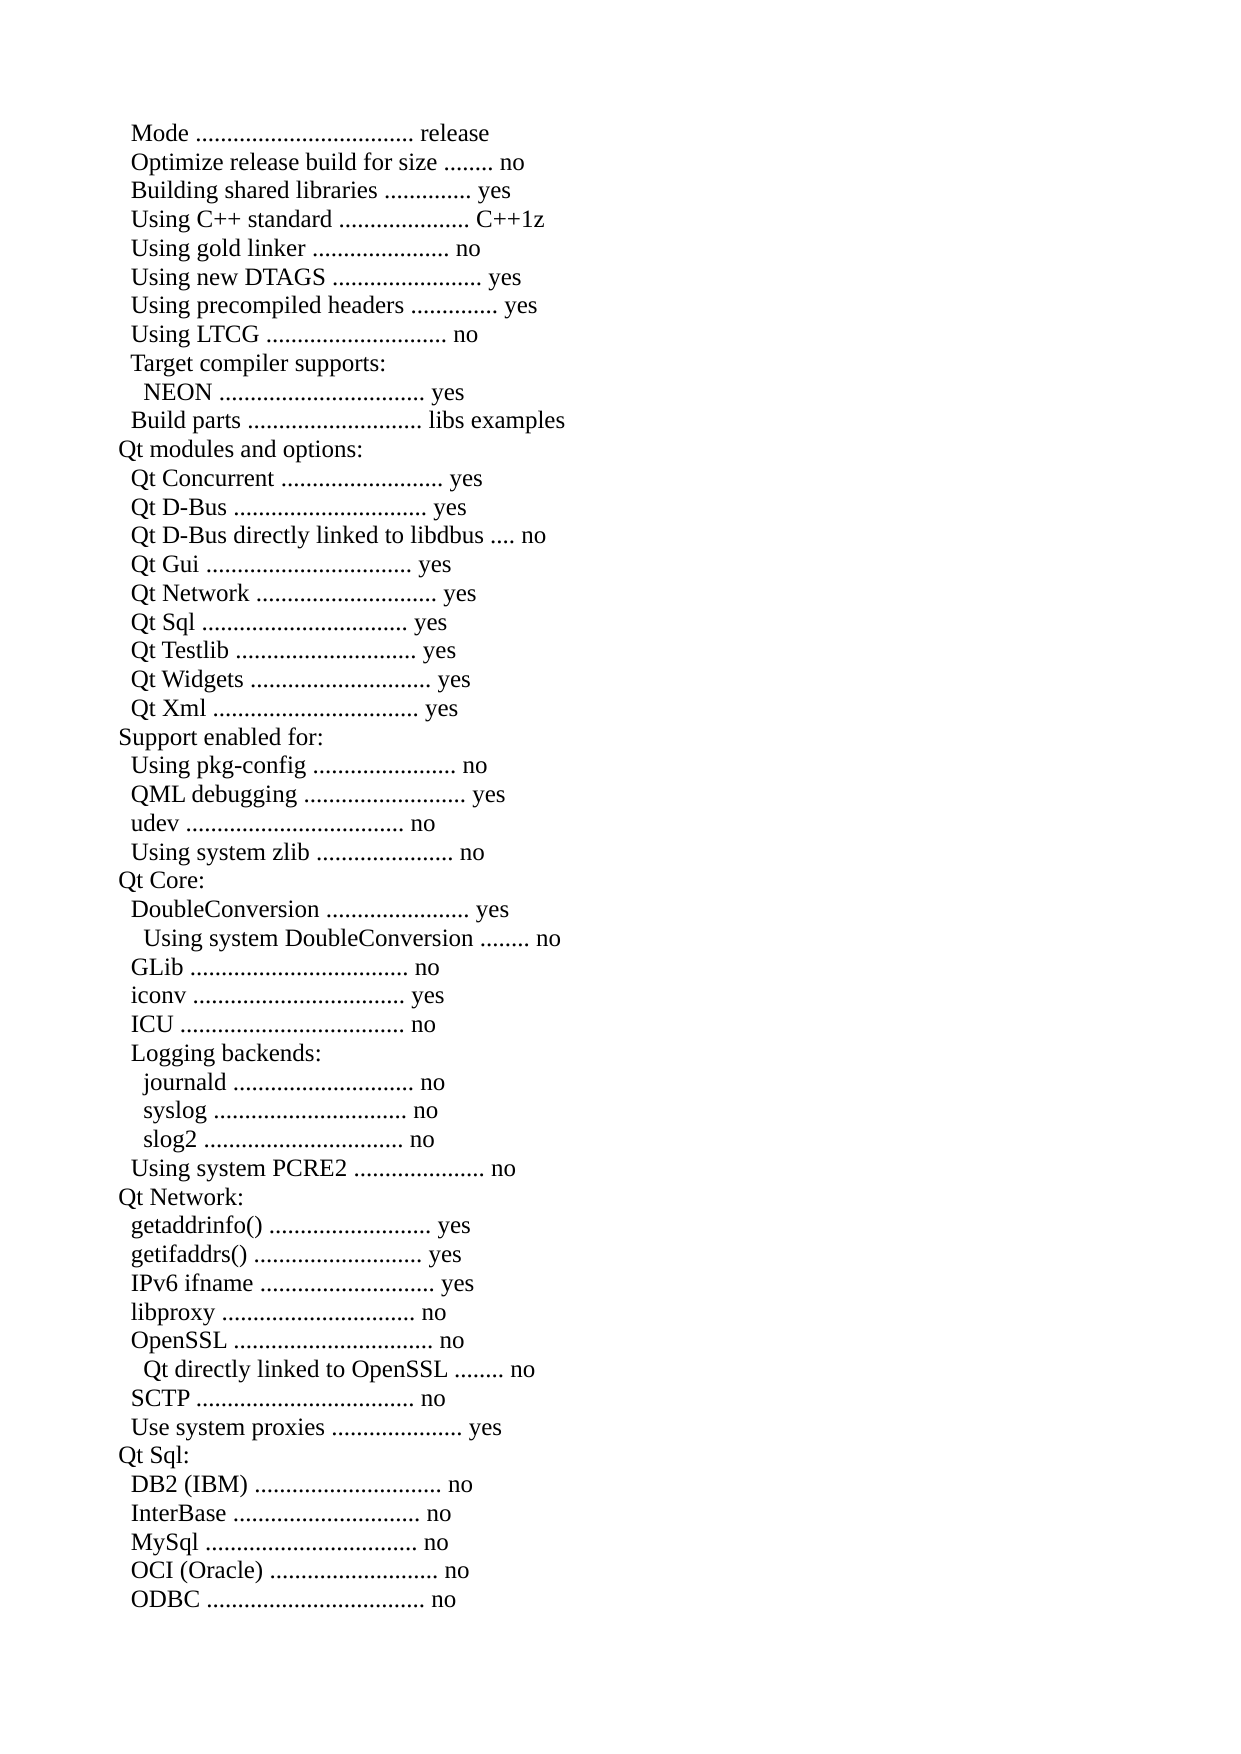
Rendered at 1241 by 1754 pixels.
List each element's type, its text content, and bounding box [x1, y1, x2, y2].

text Target compiler supports: [118, 348, 1122, 377]
text syslog ............................... no [118, 1096, 1122, 1124]
text Using LTCG ............................. no [118, 319, 1122, 348]
text Mode ................................... release [118, 118, 1122, 147]
text Building shared libraries .............. yes [118, 176, 1122, 204]
text Qt Gui ................................. yes [118, 549, 1122, 578]
text getifaddrs() ........................... yes [118, 1239, 1122, 1268]
text Qt Sql ................................. yes [118, 607, 1122, 636]
text Qt modules and options: [118, 434, 1122, 463]
text Qt directly linked to OpenSSL ........ no [118, 1354, 1122, 1383]
text iconv .................................. yes [118, 981, 1122, 1009]
text Qt Sql: [118, 1441, 1122, 1469]
text slog2 ................................ no [118, 1124, 1122, 1153]
text Using system PCRE2 ..................... no [118, 1153, 1122, 1182]
text Use system proxies ..................... yes [118, 1412, 1122, 1441]
text Logging backends: [118, 1038, 1122, 1067]
text GLib ................................... no [118, 952, 1122, 981]
text Qt Network ............................. yes [118, 578, 1122, 607]
text Using new DTAGS ........................ yes [118, 262, 1122, 291]
text MySql .................................. no [118, 1527, 1122, 1556]
text Using system DoubleConversion ........ no [118, 923, 1122, 952]
text Qt Core: [118, 866, 1122, 894]
text OCI (Oracle) ........................... no [118, 1556, 1122, 1584]
text Qt D-Bus ............................... yes [118, 492, 1122, 521]
text Qt Widgets ............................. yes [118, 664, 1122, 693]
text journald ............................. no [118, 1067, 1122, 1096]
text SCTP ................................... no [118, 1383, 1122, 1412]
text InterBase .............................. no [118, 1498, 1122, 1527]
text ODBC ................................... no [118, 1584, 1122, 1613]
text Qt Concurrent .......................... yes [118, 463, 1122, 492]
text Using system zlib ...................... no [118, 837, 1122, 866]
text Qt D-Bus directly linked to libdbus .... no [118, 521, 1122, 549]
text udev ................................... no [118, 808, 1122, 837]
text IPv6 ifname ............................ yes [118, 1268, 1122, 1297]
text Using gold linker ...................... no [118, 233, 1122, 262]
text Optimize release build for size ........ no [118, 147, 1122, 176]
text Build parts ............................ libs examples [118, 406, 1122, 434]
text getaddrinfo() .......................... yes [118, 1211, 1122, 1239]
text Qt Network: [118, 1182, 1122, 1211]
text Qt Testlib ............................. yes [118, 636, 1122, 664]
text ICU .................................... no [118, 1009, 1122, 1038]
text Using precompiled headers .............. yes [118, 291, 1122, 319]
text Qt Xml ................................. yes [118, 693, 1122, 722]
text Using C++ standard ..................... C++1z [118, 204, 1122, 233]
text NEON ................................. yes [118, 377, 1122, 406]
text libproxy ............................... no [118, 1297, 1122, 1326]
text Using pkg-config ....................... no [118, 751, 1122, 779]
text OpenSSL ................................ no [118, 1326, 1122, 1354]
text QML debugging .......................... yes [118, 779, 1122, 808]
text DoubleConversion ....................... yes [118, 894, 1122, 923]
text Support enabled for: [118, 722, 1122, 751]
text DB2 (IBM) .............................. no [118, 1469, 1122, 1498]
